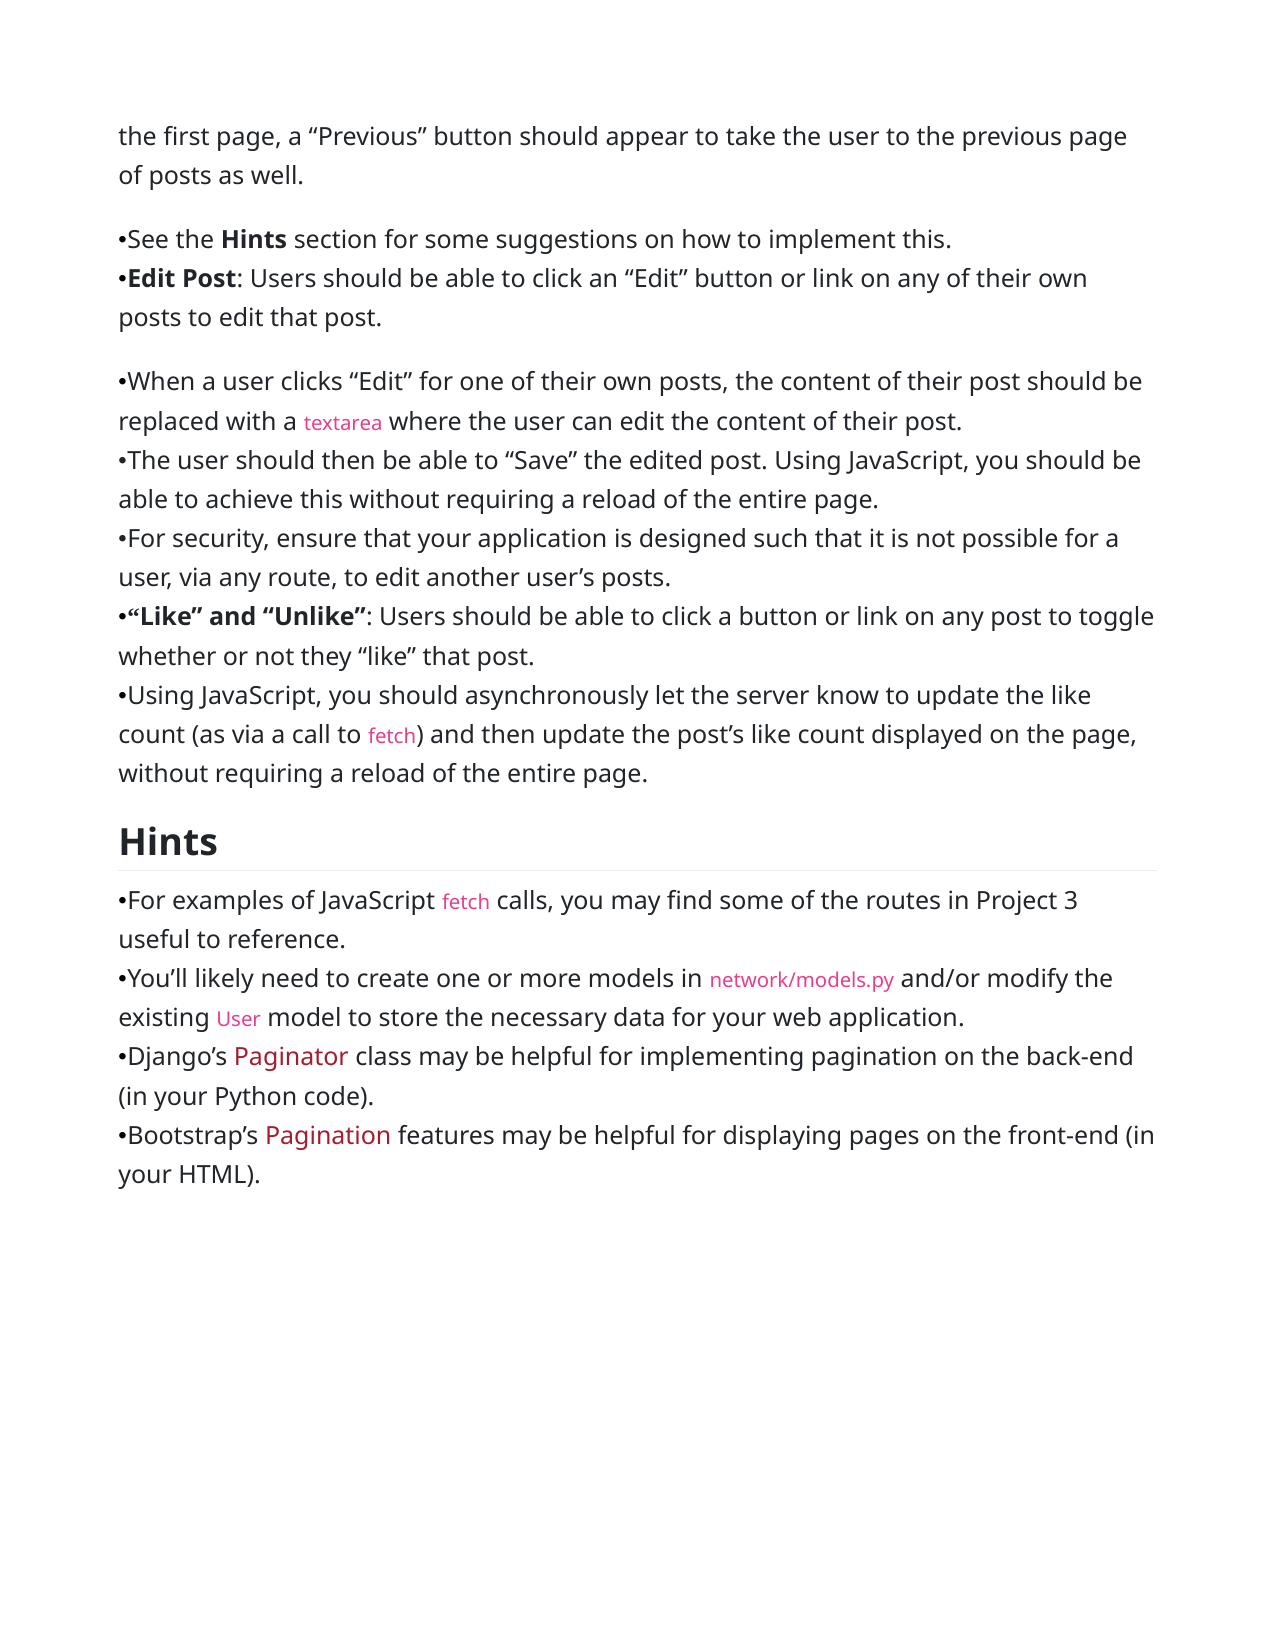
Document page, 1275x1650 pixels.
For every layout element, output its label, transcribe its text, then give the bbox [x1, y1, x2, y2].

list You’ll likely need to create one or more models in network/models.py and/or modify the existing User model to store the necessary data for your web application. [118, 961, 1157, 1034]
list Bootstrap’s Pagination features may be helpful for displaying pages on the front-end (in your HTML). [118, 1117, 1157, 1191]
list the first page, a “Previous” button should appear to take the user to the previous page of posts as well. [118, 118, 1157, 191]
list The user should then be able to “Save” the edited post. Using JavaScript, you should be able to achieve this without requiring a reload of the entire page. [118, 442, 1157, 516]
list Django’s Paginator class may be helpful for implementing pagination on the back-end (in your Python code). [118, 1039, 1157, 1112]
list Using JavaScript, you should asynchronously let the server know to update the like count (as via a call to fetch) and then update the post’s like count displayed on the page, without requiring a reload of the entire page. [118, 677, 1157, 790]
list Edit Post: Users should be able to click an “Edit” button or link on any of their own posts to edit that post. [118, 261, 1157, 334]
list “Like” and “Unlike”: Users should be able to click a button or link on any post to toggle whether or not they “like” that post. [118, 599, 1157, 672]
subtitle Hints [118, 816, 1157, 870]
list For security, ensure that your application is designed such that it is not possible for a user, via any route, to edit another user’s posts. [118, 521, 1157, 594]
list For examples of JavaScript fetch calls, you may find some of the routes in Project 3 useful to reference. [118, 882, 1157, 956]
list See the Hints section for some suggestions on how to implement this. [118, 221, 1157, 256]
list When a user clicks “Edit” for one of their own posts, the content of their post should be replaced with a textarea where the user can edit the content of their post. [118, 364, 1157, 437]
